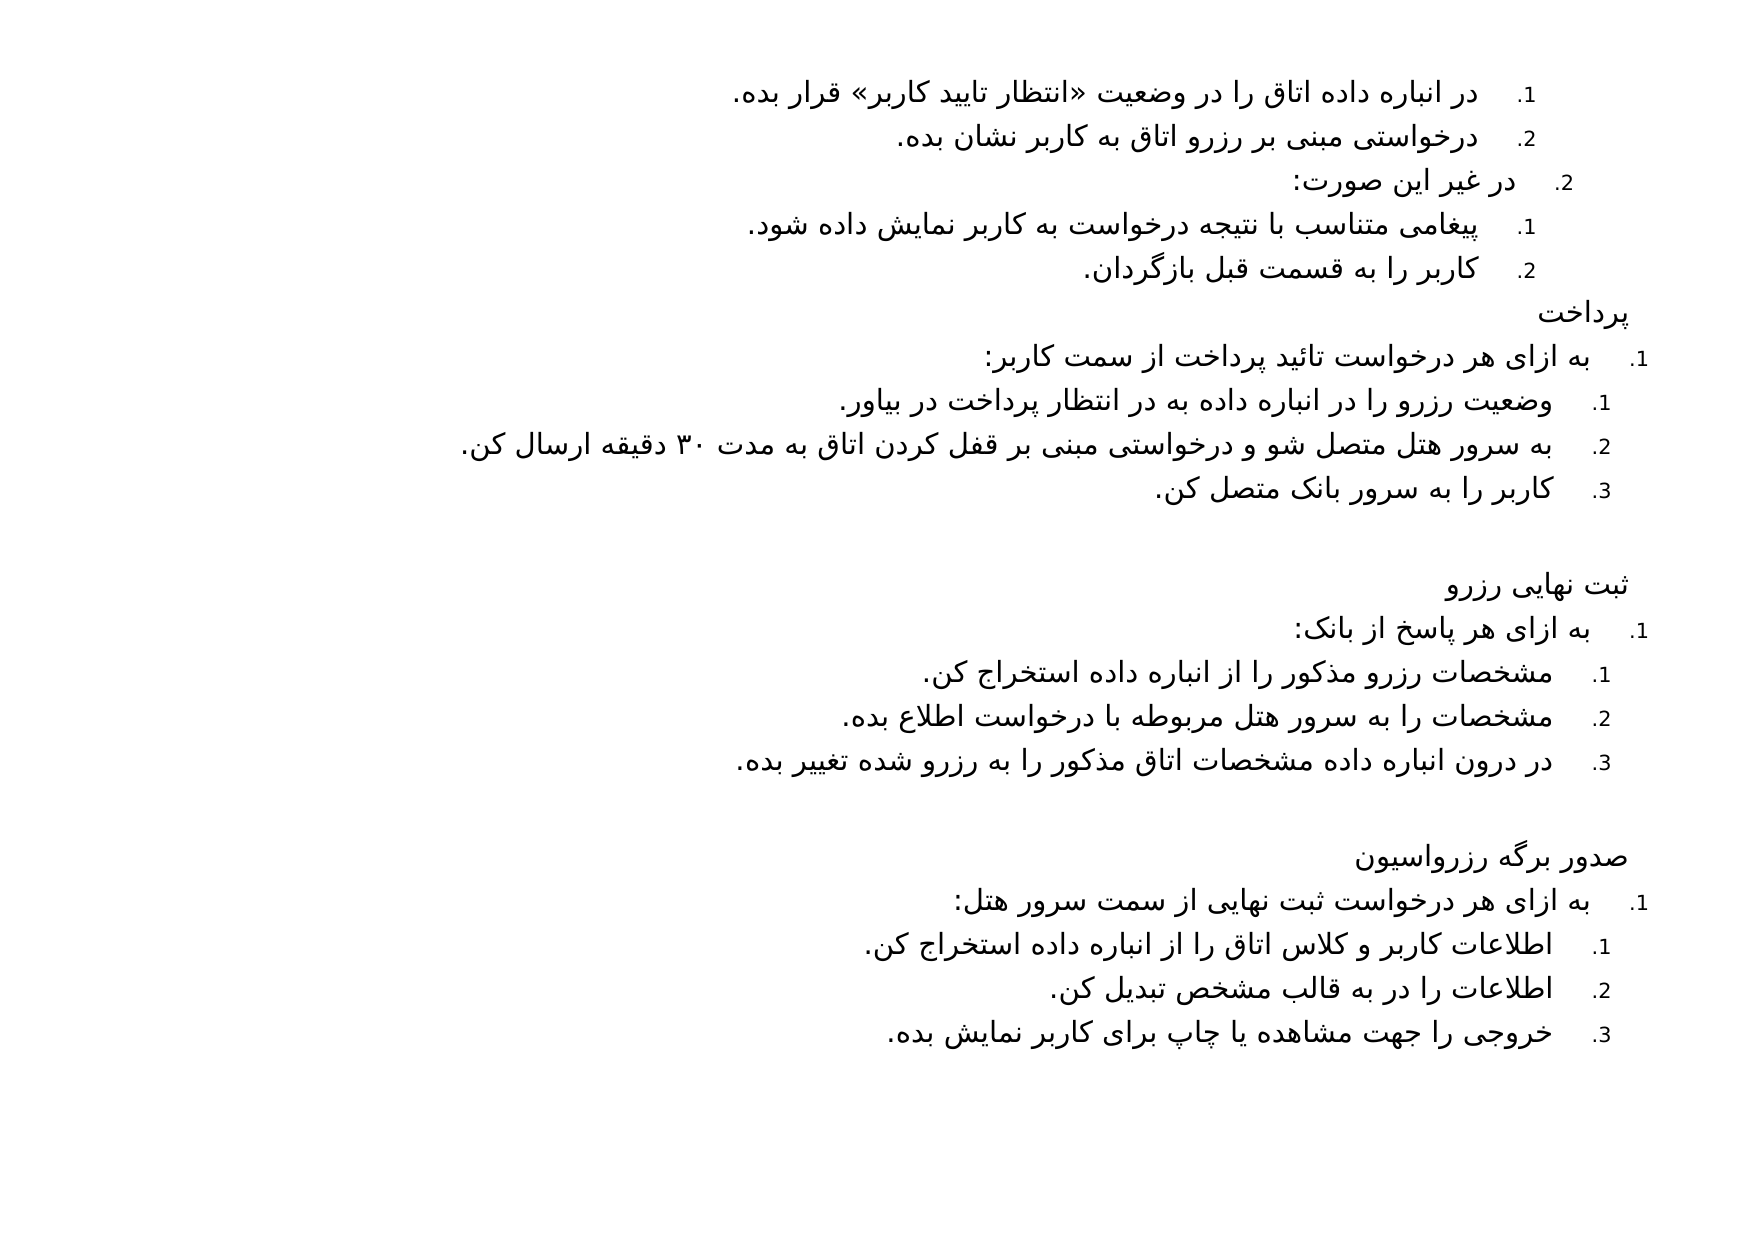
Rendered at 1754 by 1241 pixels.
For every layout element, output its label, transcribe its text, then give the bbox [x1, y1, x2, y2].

list به ازای هر پاسخ از بانک: [125, 611, 1629, 645]
list به ازای هر درخواست تائید پرداخت از سمت کاربر: [125, 339, 1629, 373]
list به سرور هتل متصل شو و درخواستی مبنی بر قفل کردن اتاق به مدت ۳۰ دقیقه ارسال کن. [125, 427, 1591, 461]
text صدور برگه رزرواسیون [125, 839, 1629, 873]
list در انباره داده اتاق را در وضعیت «انتظار تایید کاربر» قرار بده. [125, 75, 1516, 109]
list مشخصات رزرو مذکور را از انباره داده استخراج کن. [125, 655, 1591, 689]
list پیغامی متناسب با نتیجه درخواست به کاربر نمایش داده شود. [125, 207, 1516, 241]
list کاربر را به سرور بانک متصل کن. [125, 472, 1591, 506]
list درخواستی مبنی بر رزرو اتاق به کاربر نشان بده. [125, 119, 1516, 153]
list به ازای هر درخواست ثبت نهایی از سمت سرور هتل: [125, 883, 1629, 917]
list در غیر این صورت: [125, 163, 1554, 197]
list مشخصات را به سرور هتل مربوطه با درخواست اطلاع بده. [125, 699, 1591, 733]
list اطلاعات را در به قالب مشخص تبدیل کن. [125, 971, 1591, 1005]
list وضعیت رزرو را در انباره داده به در انتظار پرداخت در بیاور. [125, 383, 1591, 417]
list کاربر را به قسمت قبل بازگردان. [125, 251, 1516, 285]
list اطلاعات کاربر و کلاس اتاق را از انباره داده استخراج کن. [125, 927, 1591, 961]
list خروجی را جهت مشاهده یا چاپ برای کاربر نمایش بده. [125, 1015, 1591, 1049]
list در درون انباره داده مشخصات اتاق مذکور را به رزرو شده تغییر بده. [125, 743, 1591, 777]
text ثبت نهایی رزرو [125, 567, 1629, 601]
text پرداخت [125, 295, 1629, 329]
